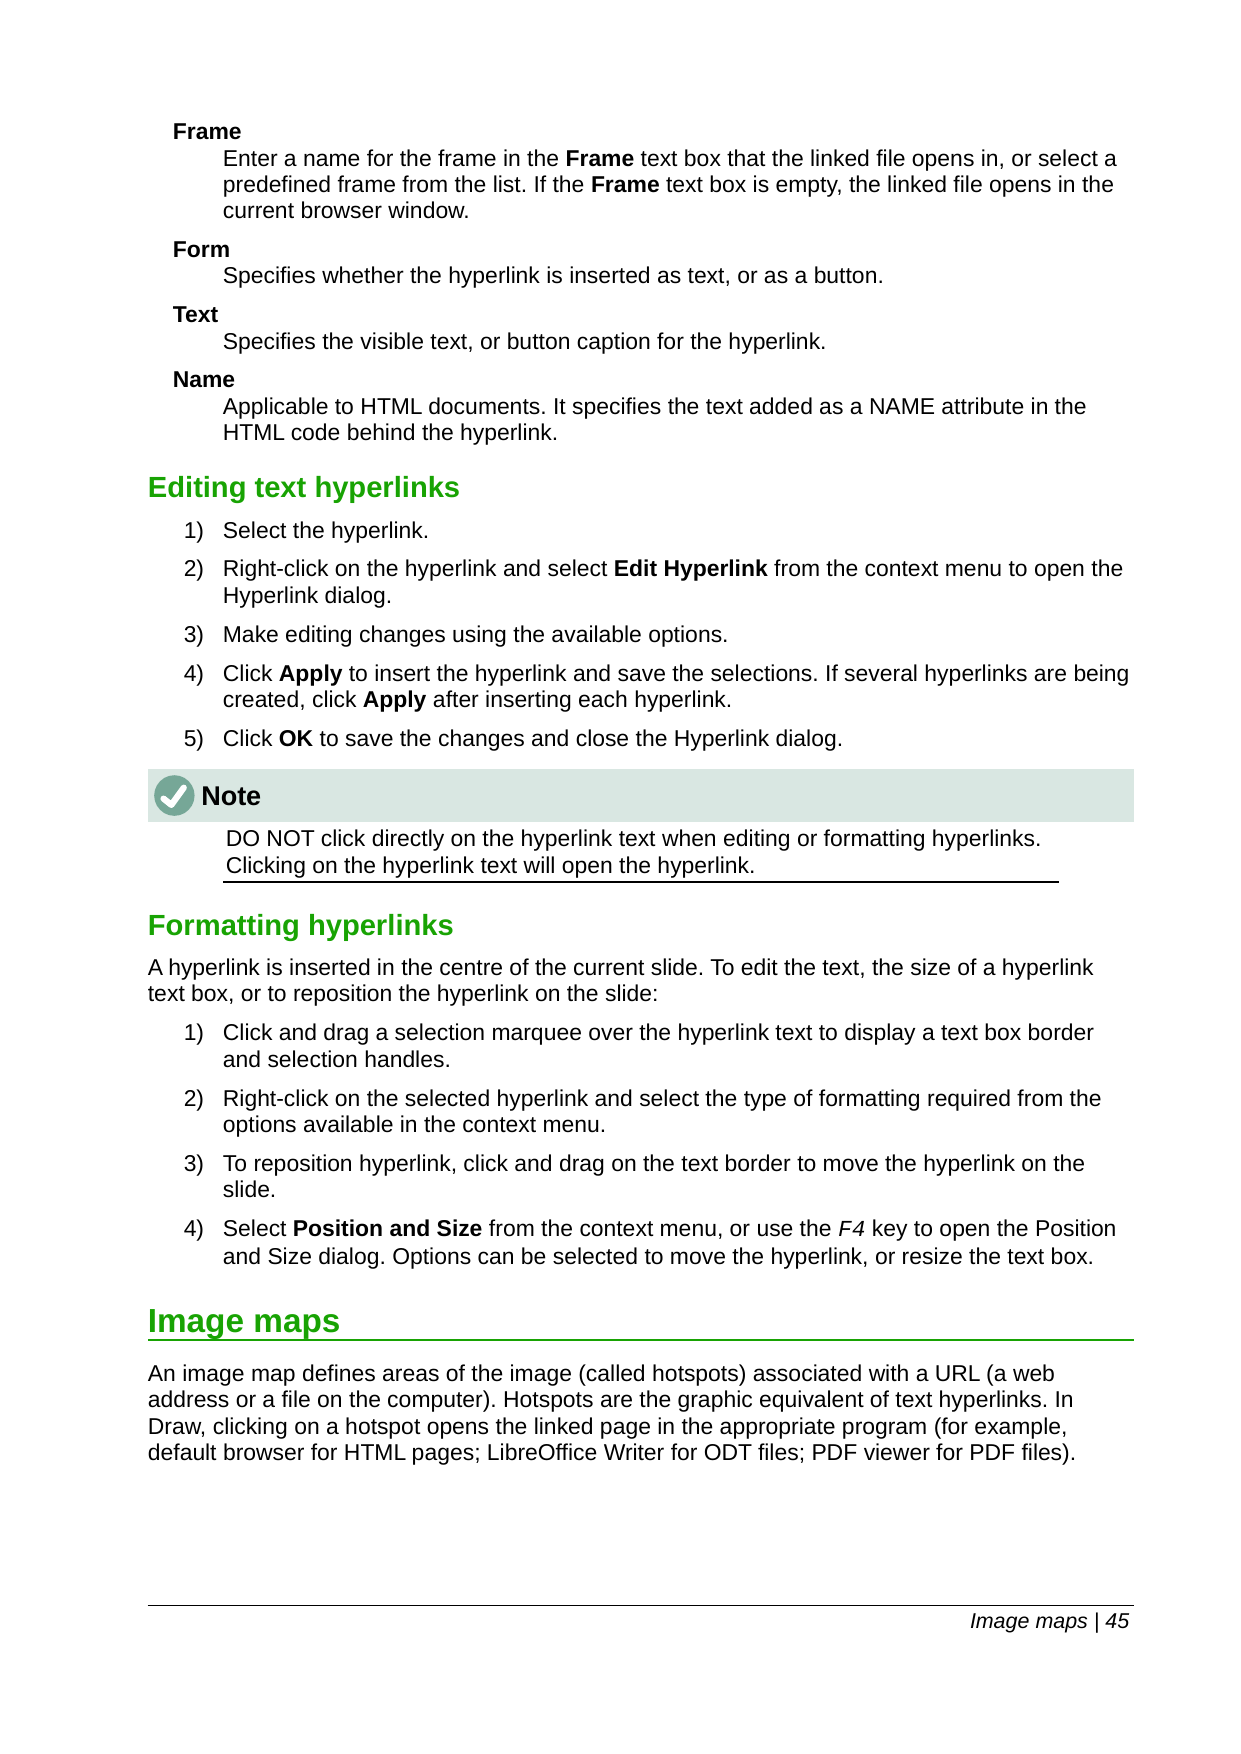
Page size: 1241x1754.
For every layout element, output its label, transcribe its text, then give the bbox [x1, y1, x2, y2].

list Right-click on the selected hyperlink and select the type of formatting required from the options available in the context menu. [204, 1084, 1134, 1137]
text Text [173, 301, 1134, 328]
text A hyperlink is inserted in the centre of the current slide. To edit the text, the size of a hyperlink text box, or to reposition the hyperlink on the slide: [148, 954, 1134, 1007]
subtitle Note [148, 769, 1134, 822]
list Select Position and Size from the context menu, or use the F4 key to open the Position and Size dialog. Options can be selected to move the hyperlink, or resize the text box. [204, 1215, 1134, 1269]
list Select the hyperlink. [204, 517, 1134, 543]
text Form [173, 236, 1134, 262]
list Click Apply to insert the hyperlink and save the selections. If several hyperlinks are being created, click Apply after inserting each hyperlink. [204, 659, 1134, 712]
list Make editing changes using the available options. [204, 621, 1134, 647]
list Click and drag a selection marquee over the hyperlink text to display a text box border and selection handles. [204, 1019, 1134, 1072]
list Click OK to save the changes and close the Hyperlink dialog. [204, 725, 1134, 751]
subtitle Image maps [148, 1301, 1134, 1339]
text Specifies whether the hyperlink is inserted as text, or as a button. [223, 262, 1134, 289]
subtitle Editing text hyperlinks [148, 471, 1134, 504]
text Frame [173, 118, 1134, 144]
text Applicable to HTML documents. It specifies the text added as a NAME attribute in the HTML code behind the hyperlink. [223, 393, 1134, 446]
list Right-click on the hyperlink and select Edit Hyperlink from the context menu to open the Hyperlink dialog. [204, 555, 1134, 608]
list To reposition hyperlink, click and drag on the text border to move the hyperlink on the slide. [204, 1150, 1134, 1202]
text DO NOT click directly on the hyperlink text when editing or formatting hyperlinks. Clicking on the hyperlink text will open the hyperlink. [223, 822, 1059, 881]
text Name [173, 366, 1134, 393]
text An image map defines areas of the image (called hotspots) associated with a URL (a web address or a file on the computer). Hotspots are the graphic equivalent of text hyperlinks. In Draw, clicking on a hotspot opens the linked page in the appropriate program (for example, default browser for HTML pages; LibreOffice Writer for ODT files; PDF viewer for PDF files). [148, 1360, 1134, 1466]
subtitle Formatting hyperlinks [148, 908, 1134, 942]
text Specifies the visible text, or button caption for the hyperlink. [223, 328, 1134, 354]
text Enter a name for the frame in the Frame text box that the linked file opens in, or select a predefined frame from the list. If the Frame text box is empty, the linked file opens in the current browser window. [223, 144, 1134, 223]
